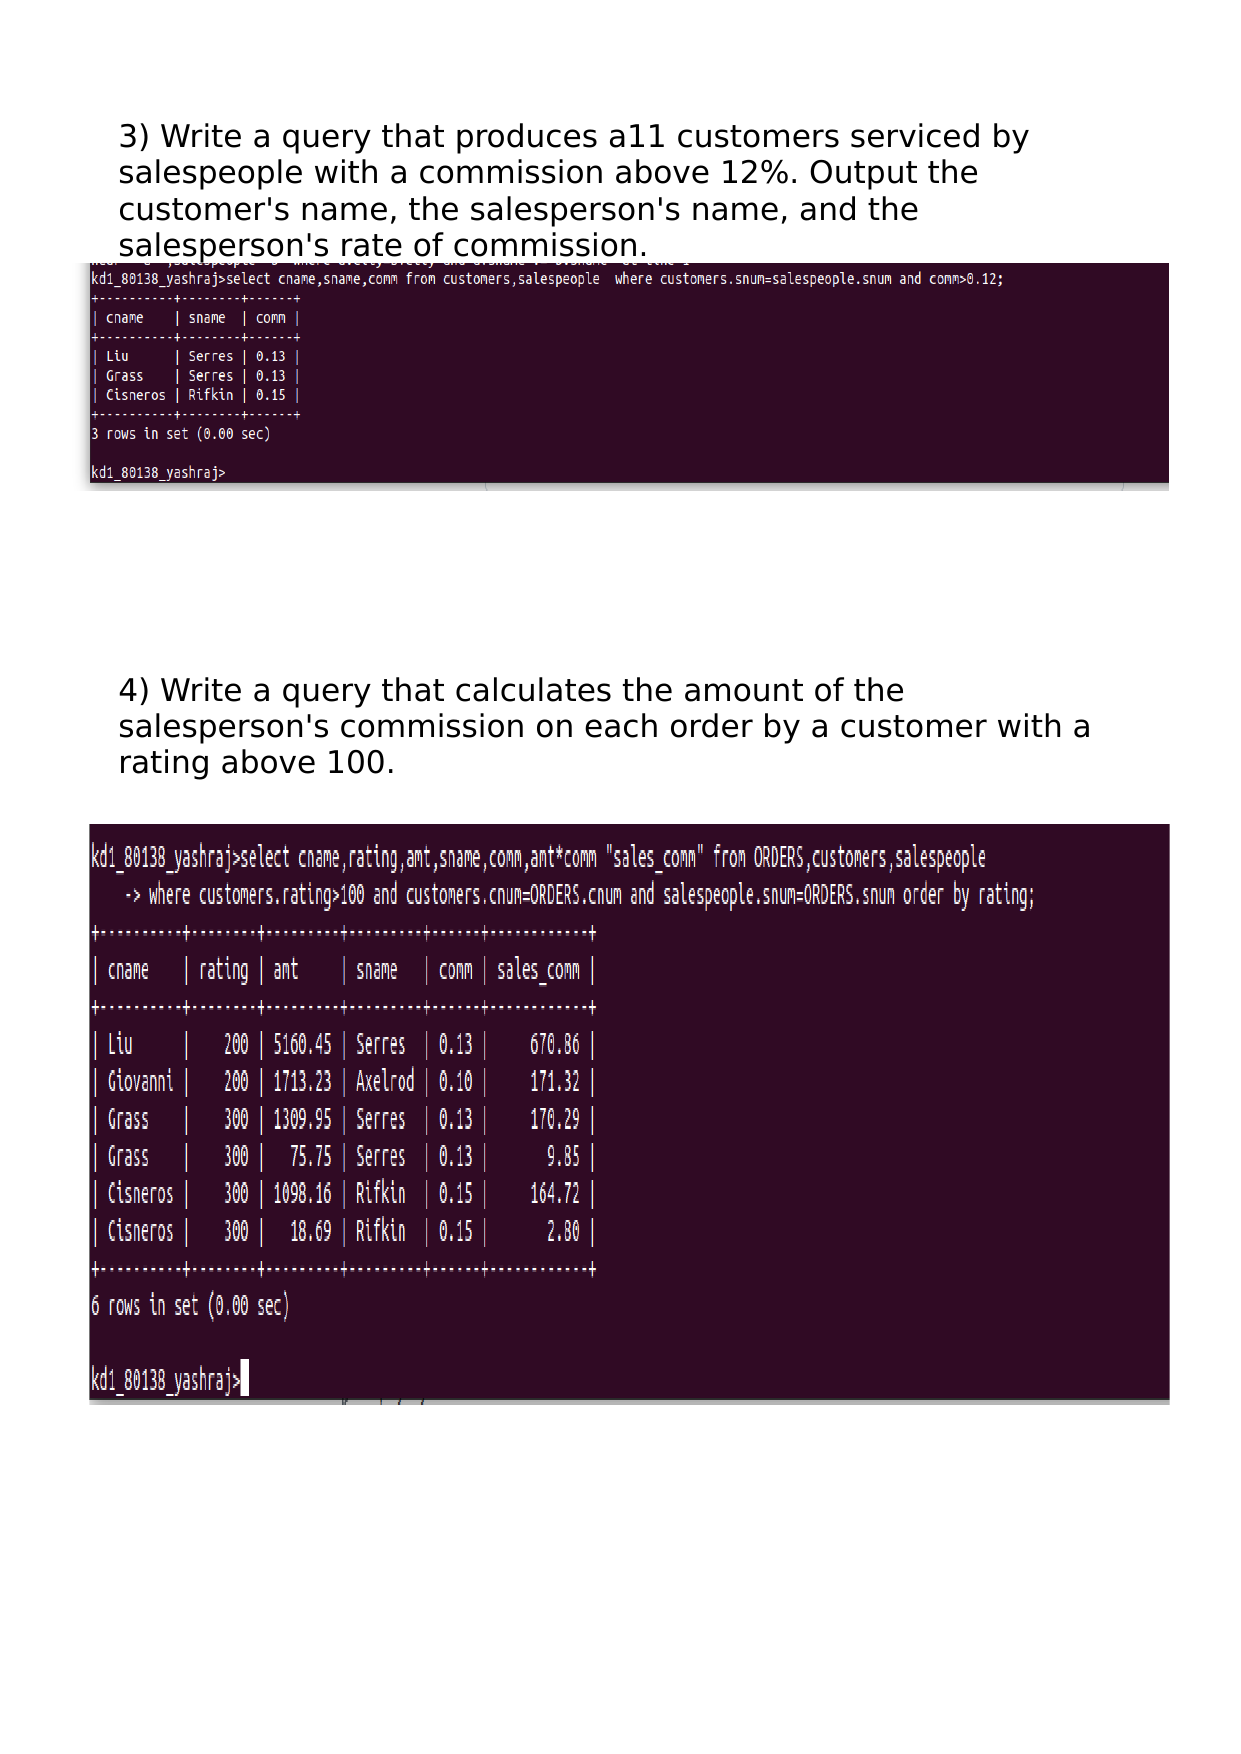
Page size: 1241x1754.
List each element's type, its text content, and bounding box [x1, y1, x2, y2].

picture [71, 263, 1169, 491]
text 3) Write a query that produces a11 customers serviced by salespeople with a commission above 12%. Output the customer's name, the salesperson's name, and the salesperson's rate of commission. [118, 118, 1122, 263]
text 4) Write a query that calculates the amount of the salesperson's commission on each order by a customer with a rating above 100. [118, 672, 1122, 781]
picture [89, 824, 1170, 1405]
